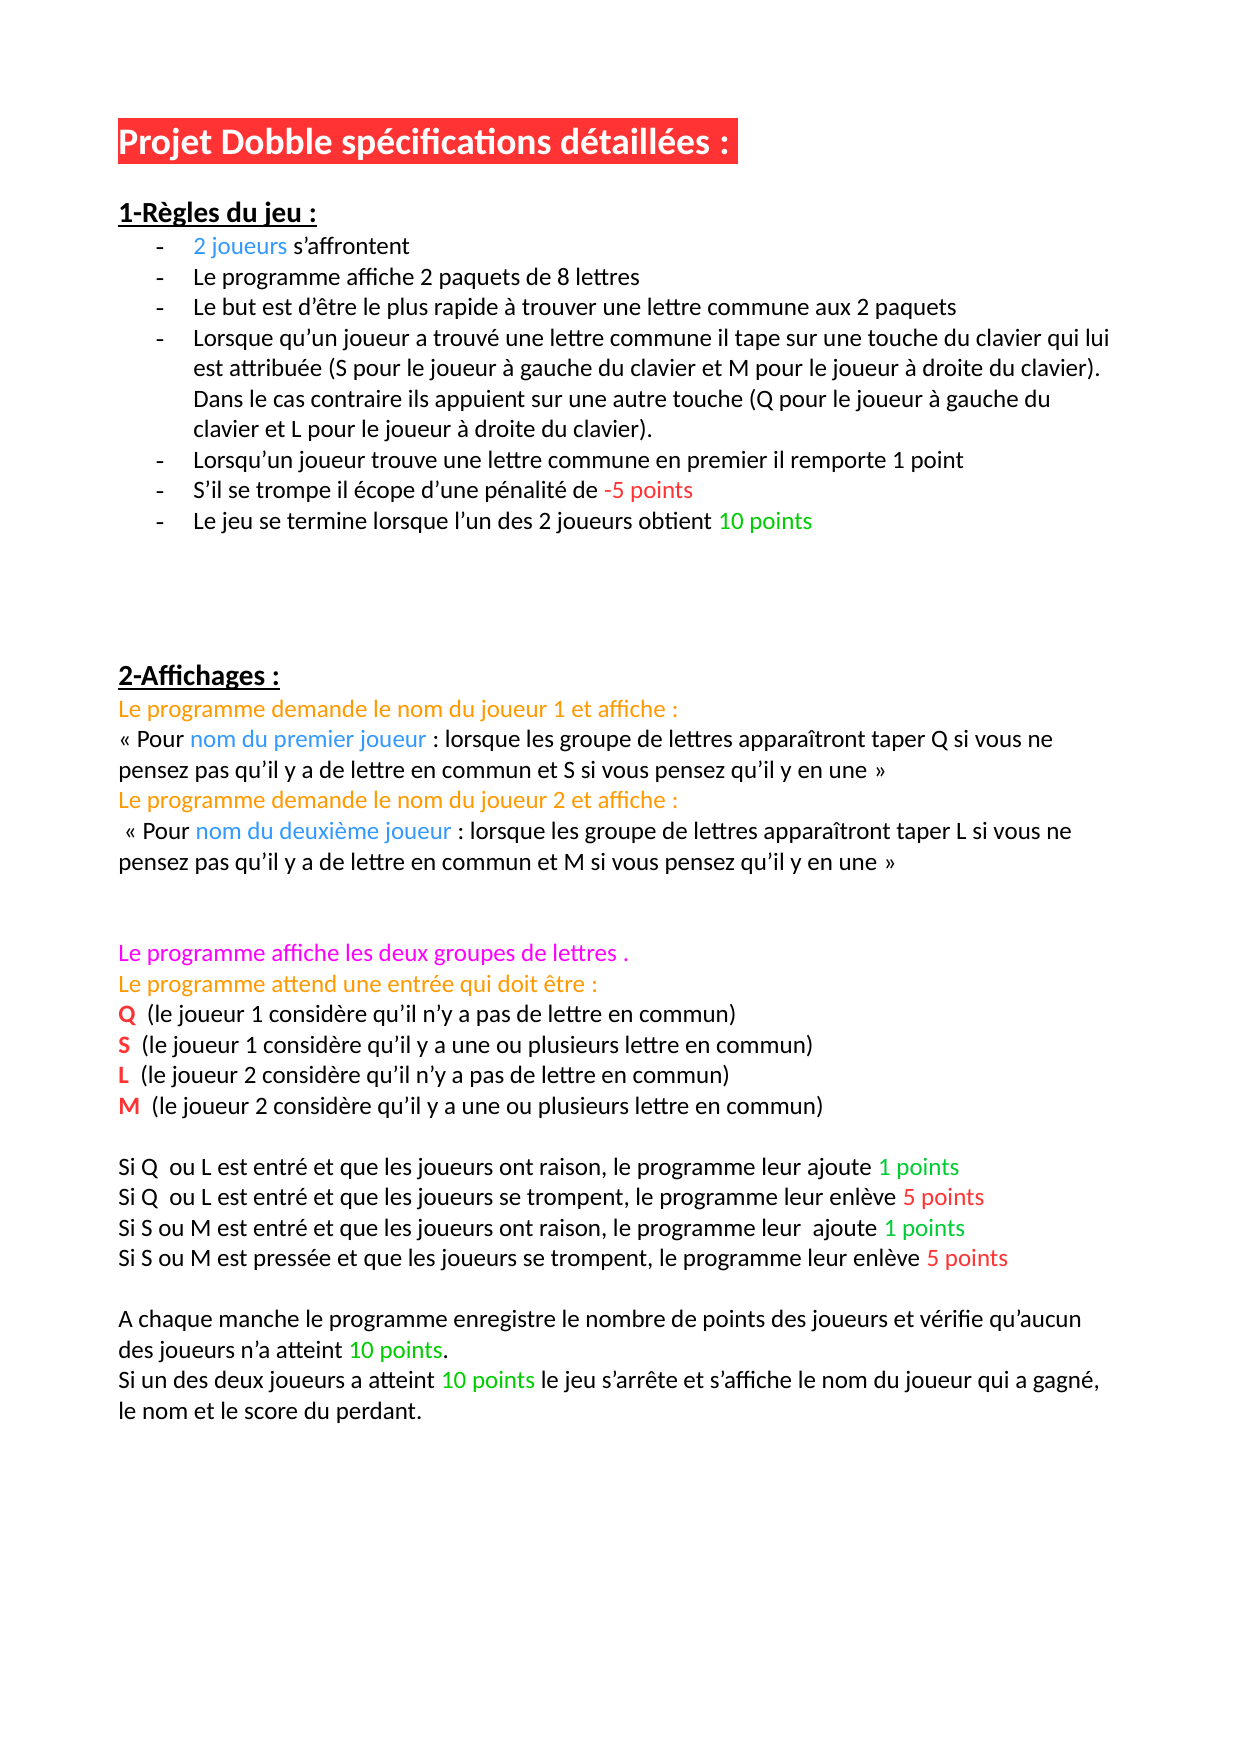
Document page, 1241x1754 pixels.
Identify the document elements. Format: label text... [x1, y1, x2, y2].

list 2 joueurs s’affrontent [156, 230, 1122, 261]
text A chaque manche le programme enregistre le nombre de points des joueurs et vérifie qu’aucun des joueurs n’a atteint 10 points. [118, 1303, 1122, 1364]
list Le jeu se termine lorsque l’un des 2 joueurs obtient 10 points [156, 505, 1122, 535]
text Si S ou M est pressée et que les joueurs se trompent, le programme leur enlève 5 points [118, 1242, 1122, 1273]
text Projet Dobble spécifications détaillées : [118, 118, 1122, 164]
text « Pour nom du premier joueur : lorsque les groupe de lettres apparaîtront taper Q si vous ne pensez pas qu’il y a de lettre en commun et S si vous pensez qu’il y en une » [118, 723, 1122, 784]
text Le programme demande le nom du joueur 1 et affiche : [118, 693, 1122, 723]
text 1-Règles du jeu : [118, 194, 1122, 230]
text L (le joueur 2 considère qu’il n’y a pas de lettre en commun) [118, 1059, 1122, 1090]
text Le programme demande le nom du joueur 2 et affiche : [118, 784, 1122, 815]
text Le programme affiche les deux groupes de lettres . [118, 937, 1122, 968]
text Si S ou M est entré et que les joueurs ont raison, le programme leur ajoute 1 points [118, 1212, 1122, 1242]
text Le programme attend une entrée qui doit être : [118, 968, 1122, 998]
list Le programme affiche 2 paquets de 8 lettres [156, 261, 1122, 291]
list Lorsque qu’un joueur a trouvé une lettre commune il tape sur une touche du clavier qui lui est attribuée (S pour le joueur à gauche du clavier et M pour le joueur à droite du clavier). Dans le cas contraire ils appuient sur une autre touche (Q pour le joueur à gauche du clavier et L pour le joueur à droite du clavier). [156, 322, 1122, 444]
text Si Q ou L est entré et que les joueurs ont raison, le programme leur ajoute 1 points [118, 1151, 1122, 1181]
list S’il se trompe il écope d’une pénalité de -5 points [156, 474, 1122, 505]
text M (le joueur 2 considère qu’il y a une ou plusieurs lettre en commun) [118, 1090, 1122, 1120]
text « Pour nom du deuxième joueur : lorsque les groupe de lettres apparaîtront taper L si vous ne pensez pas qu’il y a de lettre en commun et M si vous pensez qu’il y en une » [118, 815, 1122, 876]
text Q (le joueur 1 considère qu’il n’y a pas de lettre en commun) [118, 998, 1122, 1029]
list Lorsqu’un joueur trouve une lettre commune en premier il remporte 1 point [156, 444, 1122, 474]
text Si un des deux joueurs a atteint 10 points le jeu s’arrête et s’affiche le nom du joueur qui a gagné, le nom et le score du perdant. [118, 1364, 1122, 1426]
text Si Q ou L est entré et que les joueurs se trompent, le programme leur enlève 5 points [118, 1181, 1122, 1212]
text S (le joueur 1 considère qu’il y a une ou plusieurs lettre en commun) [118, 1029, 1122, 1059]
list Le but est d’être le plus rapide à trouver une lettre commune aux 2 paquets [156, 291, 1122, 322]
text 2-Affichages : [118, 657, 1122, 693]
